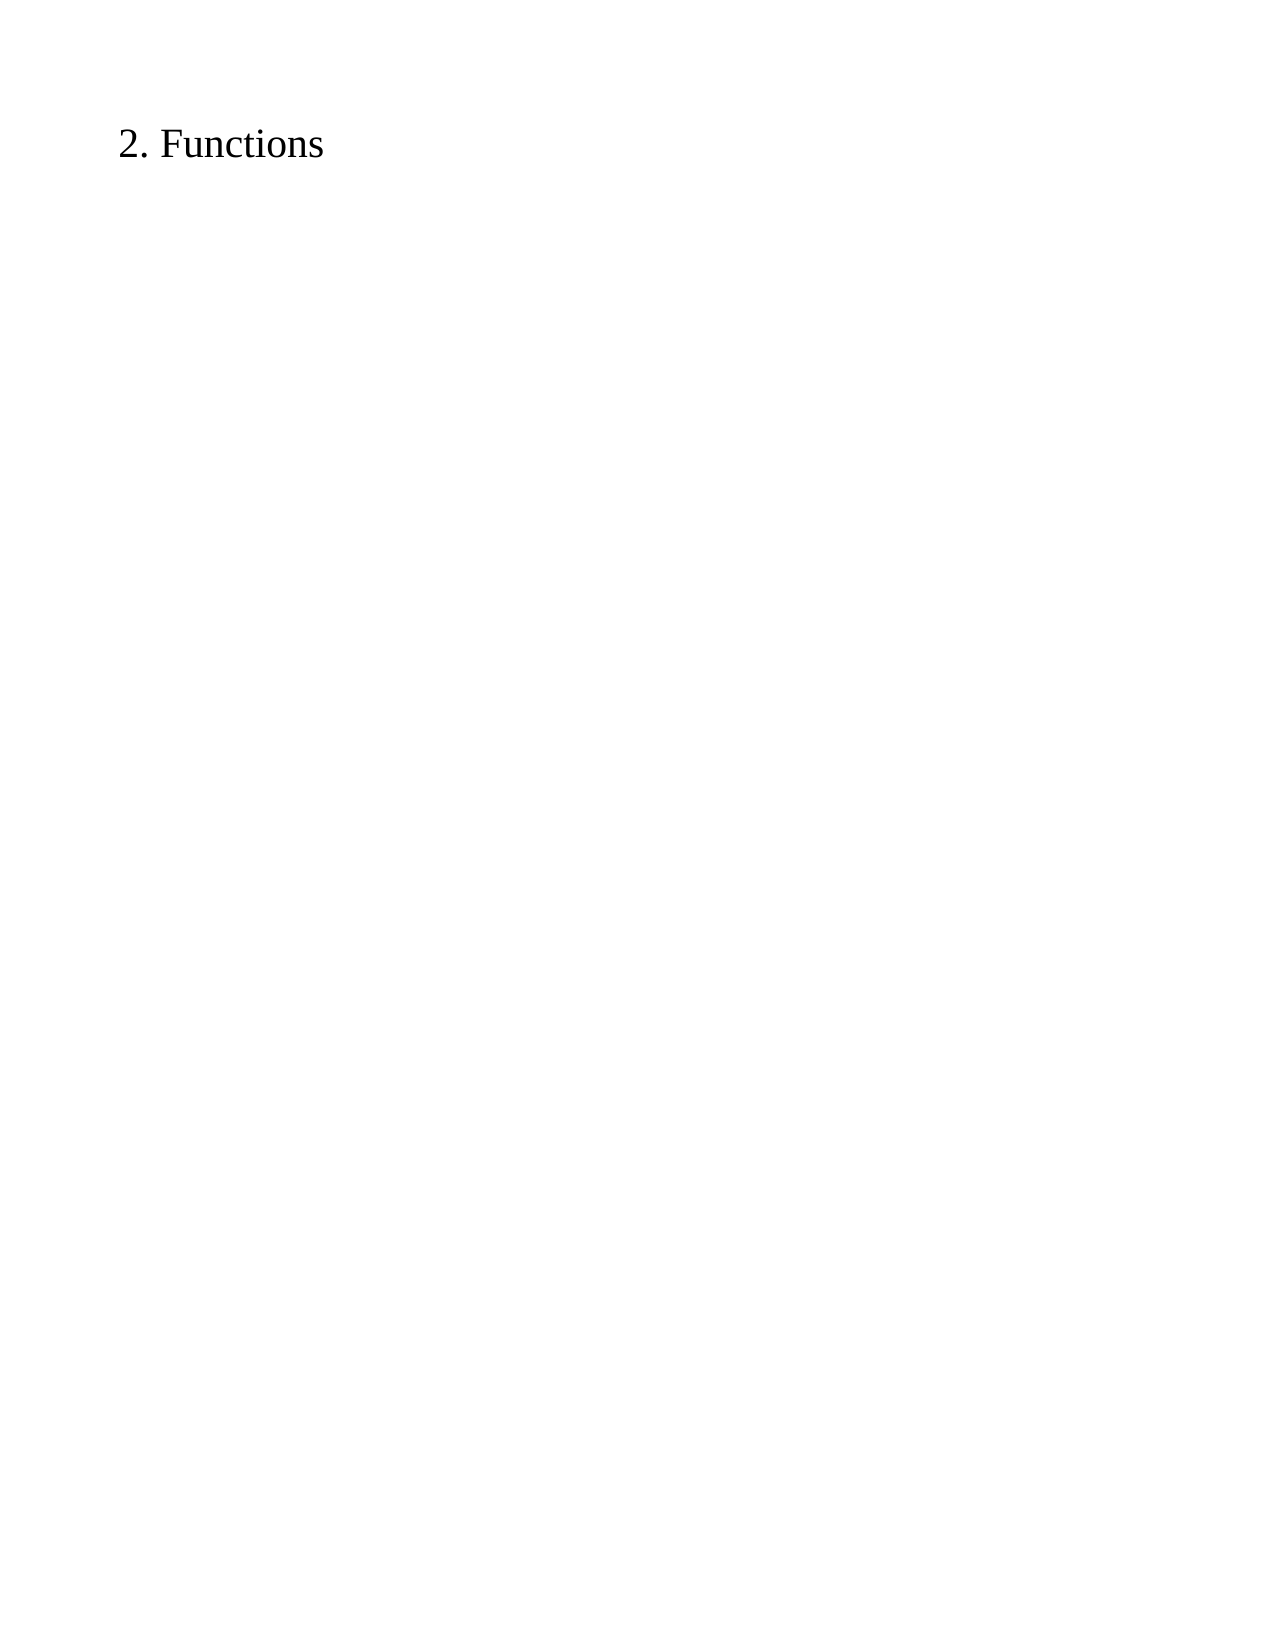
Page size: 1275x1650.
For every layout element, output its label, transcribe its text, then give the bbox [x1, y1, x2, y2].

text 2. Functions [118, 118, 1157, 166]
